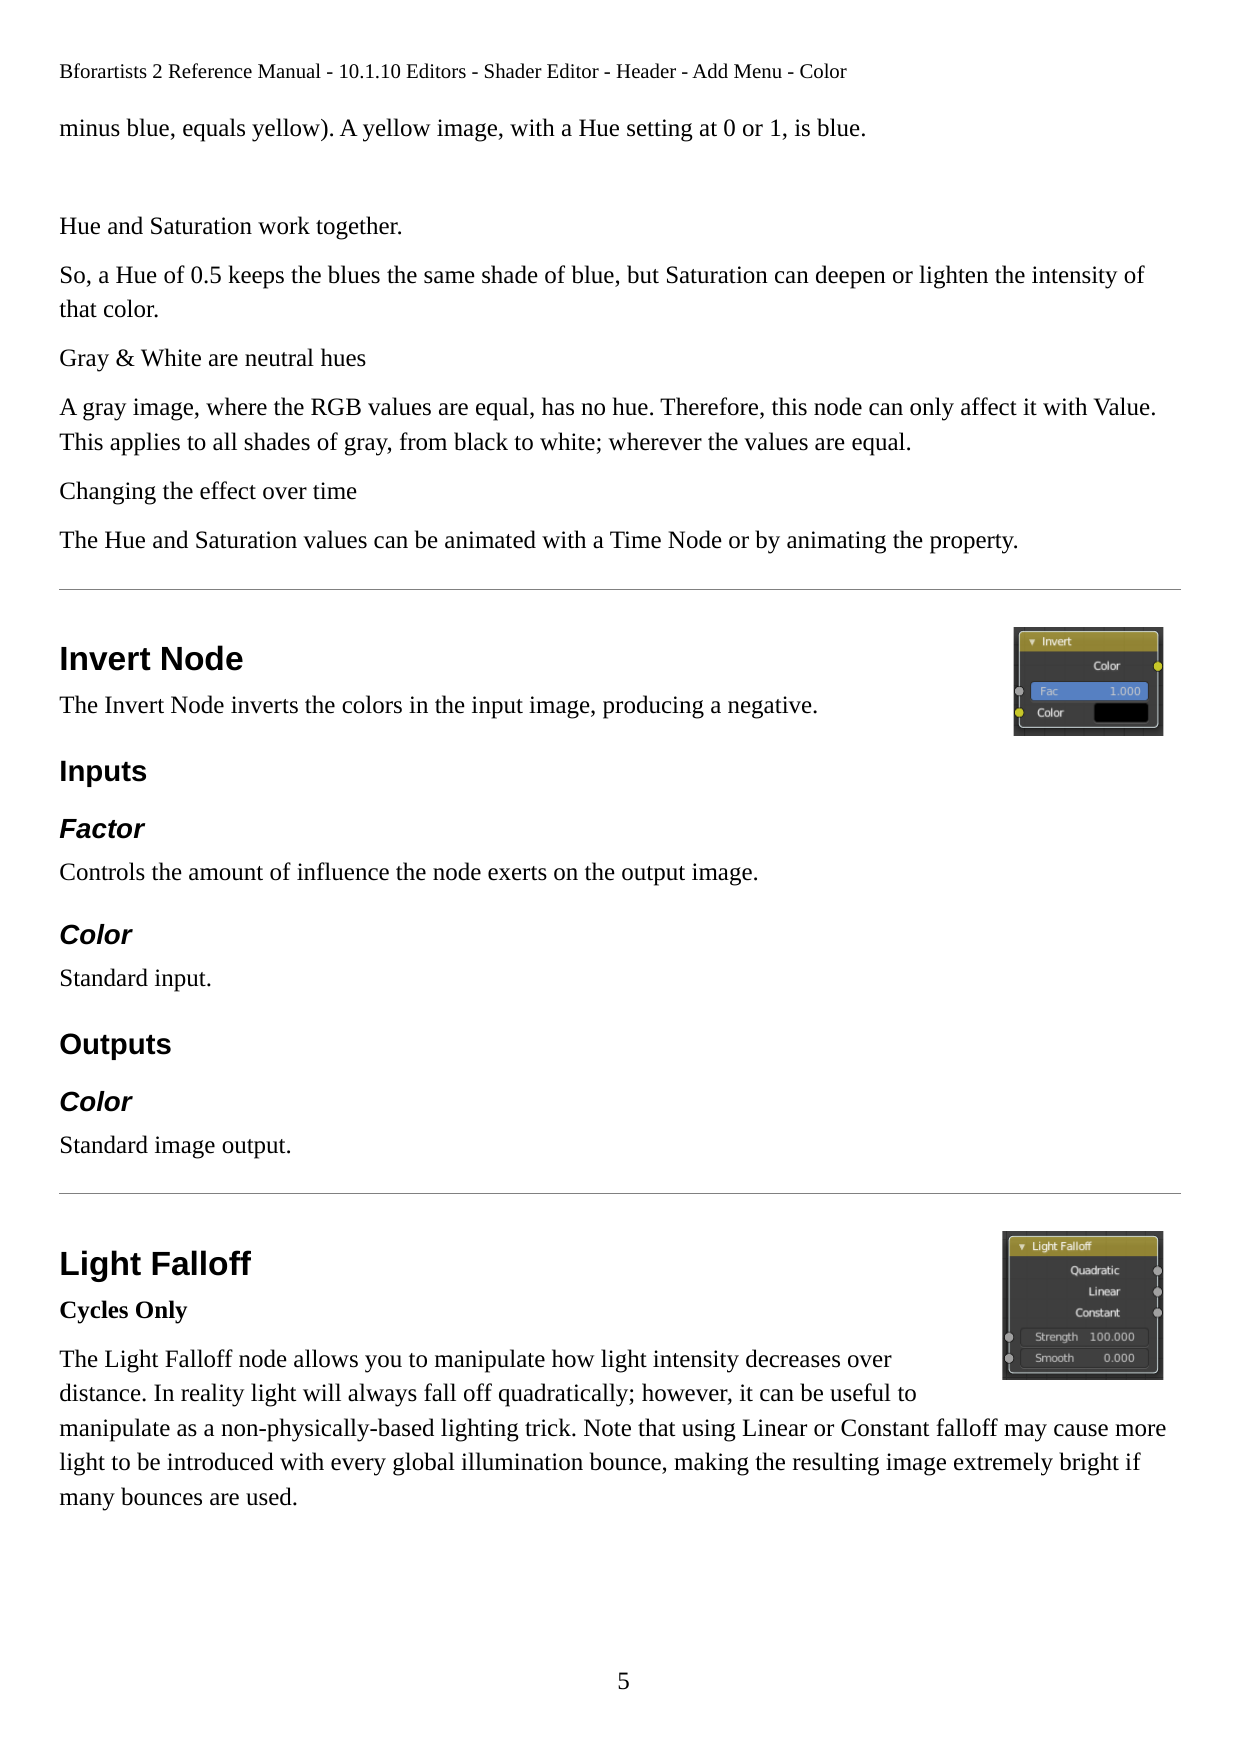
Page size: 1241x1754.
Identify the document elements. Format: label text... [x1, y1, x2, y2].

text Standard input. [59, 963, 1181, 992]
subtitle Color [59, 1085, 1181, 1117]
subtitle Factor [59, 813, 1181, 844]
text [1164, 1295, 1181, 1324]
text Hue and Saturation work together. [59, 211, 1181, 239]
subtitle [1164, 1244, 1181, 1282]
text So, a Hue of 0.5 keeps the blues the same shade of blue, but Saturation can deepen or lighten the intensity of that color. [59, 260, 1181, 323]
text The Light Falloff node allows you to manipulate how light intensity decreases over distance. In reality light will always fall off quadratically; however, it can be useful to manipulate as a non-physically-based lighting trick. Note that using Linear or Constant falloff may cause more light to be introduced with every global illumination bounce, making the resulting image extremely bright if many bounces are used. [59, 1344, 1181, 1511]
subtitle Outputs [59, 1027, 1181, 1060]
text Gray & White are neutral hues [59, 343, 1181, 372]
picture [1002, 1231, 1164, 1380]
text Controls the amount of influence the node exerts on the output image. [59, 857, 1181, 886]
subtitle [1164, 639, 1181, 678]
subtitle Color [59, 918, 1181, 950]
text A gray image, where the RGB values are equal, has no hue. Therefore, this node can only affect it with Value. This applies to all shades of gray, from black to white; wherever the values are equal. [59, 392, 1181, 456]
picture [1013, 627, 1164, 736]
text Standard image output. [59, 1130, 1181, 1158]
subtitle Invert Node [59, 639, 1013, 678]
text The Invert Node inverts the colors in the input image, producing a negative. [59, 690, 1013, 719]
text minus blue, equals yellow). A yellow image, with a Hue setting at 0 or 1, is blue. [59, 113, 1181, 141]
text Changing the effect over time [59, 476, 1181, 505]
subtitle Inputs [59, 754, 1181, 788]
text The Hue and Saturation values can be animated with a Time Node or by animating the property. [59, 525, 1181, 554]
subtitle Light Falloff [59, 1244, 1002, 1282]
text Cycles Only [59, 1295, 1002, 1324]
